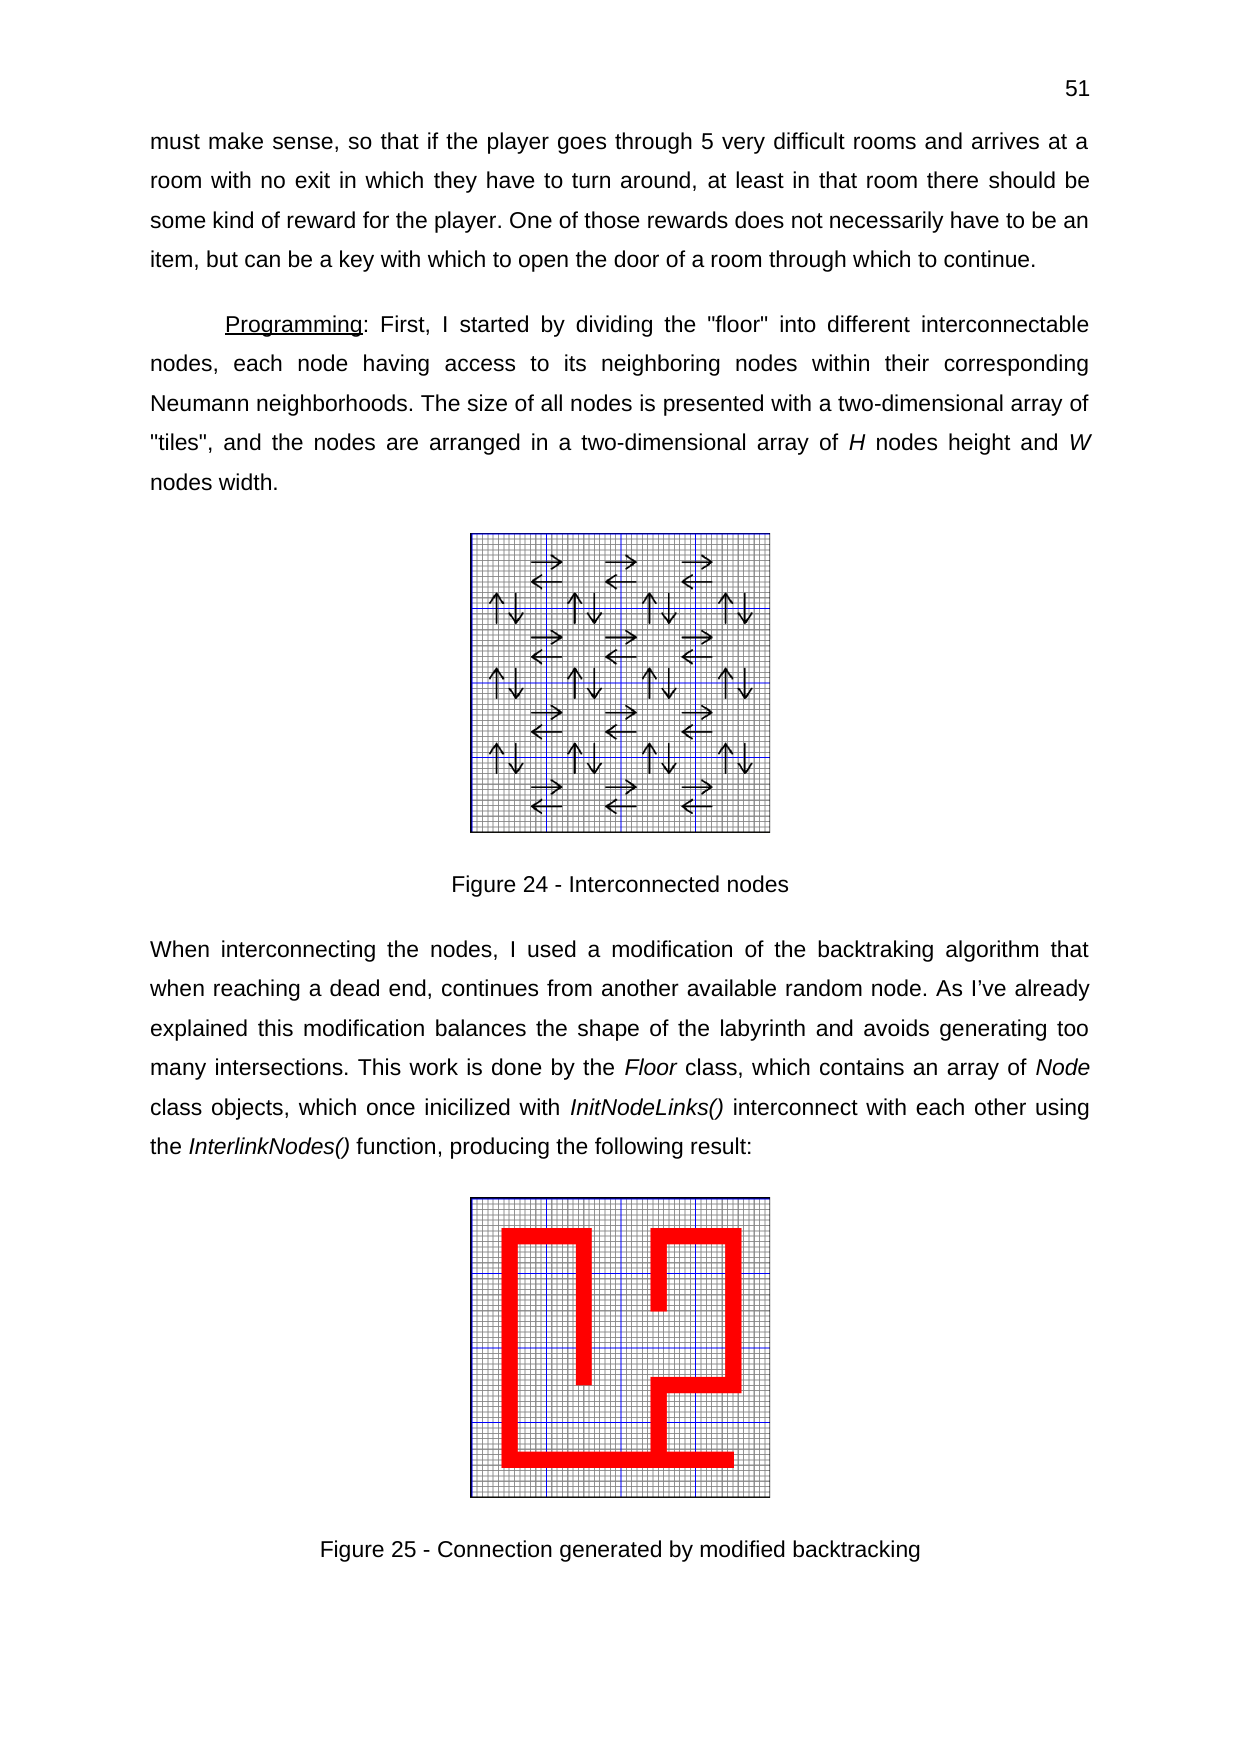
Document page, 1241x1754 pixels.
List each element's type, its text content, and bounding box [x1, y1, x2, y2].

text Programming: First, I started by dividing the "floor" into different interconnectable nodes, each node having access to its neighboring nodes within their corresponding Neumann neighborhoods. The size of all nodes is presented with a two-dimensional array of "tiles", and the nodes are arranged in a two-dimensional array of H nodes height and W nodes width. [150, 311, 1090, 495]
text Figure 24 - Interconnected nodes [150, 871, 1090, 897]
text must make sense, so that if the player goes through 5 very difficult rooms and arrives at a room with no exit in which they have to turn around, at least in that room there should be some kind of reward for the player. One of those rewards does not necessarily have to be an item, but can be a key with which to open the door of a room through which to continue. [150, 128, 1090, 272]
text When interconnecting the nodes, I used a modification of the backtraking algorithm that when reaching a dead end, continues from another available random node. As I’ve already explained this modification balances the shape of the labyrinth and avoids generating too many intersections. This work is done by the Floor class, which contains an array of Node class objects, which once inicilized with InitNodeLinks() interconnect with each other using the InterlinkNodes() function, producing the following result: [150, 936, 1090, 1159]
picture [470, 533, 771, 833]
text Figure 25 - Connection generated by modified backtracking [150, 1536, 1090, 1562]
picture [470, 1197, 771, 1498]
